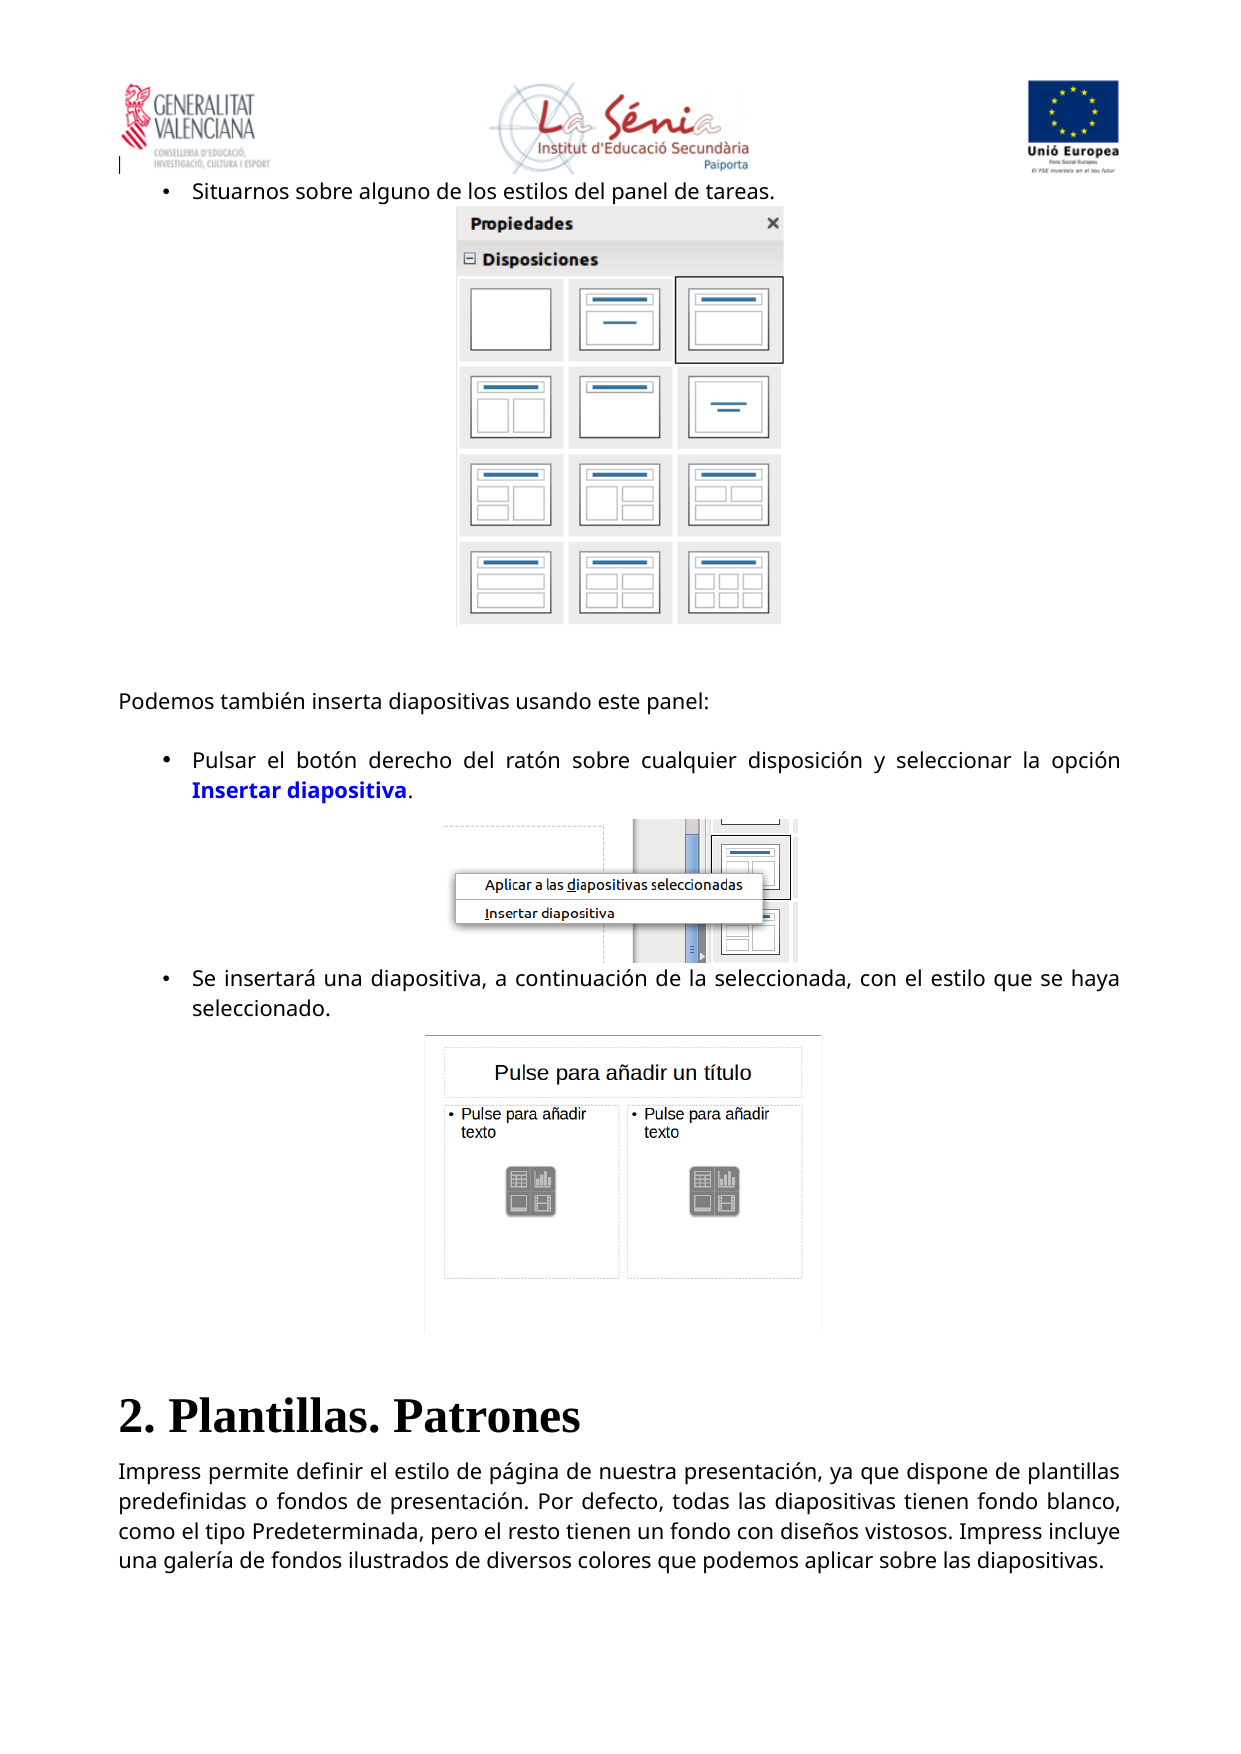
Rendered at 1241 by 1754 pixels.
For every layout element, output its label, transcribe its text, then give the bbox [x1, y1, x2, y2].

picture [424, 1035, 822, 1333]
text Podemos también inserta diapositivas usando este panel: [118, 686, 1122, 716]
list Pulsar el botón derecho del ratón sobre cualquier disposición y seleccionar la opción Insertar diapositiva. [162, 745, 1122, 804]
list Se insertará una diapositiva, a continuación de la seleccionada, con el estilo que se haya seleccionado. [162, 834, 1122, 1022]
picture [456, 206, 784, 627]
list Situarnos sobre alguno de los estilos del panel de tareas. [162, 176, 1122, 206]
text Impress permite definir el estilo de página de nuestra presentación, ya que dispone de plantillas predefinidas o fondos de presentación. Por defecto, todas las diapositivas tienen fondo blanco, como el tipo Predeterminada, pero el resto tienen un fondo con diseños vistosos. Impress incluye una galería de fondos ilustrados de diversos colores que podemos aplicar sobre las diapositivas. [118, 1456, 1122, 1575]
picture [442, 819, 798, 963]
subtitle 2. Plantillas. Patrones [118, 1386, 1122, 1444]
